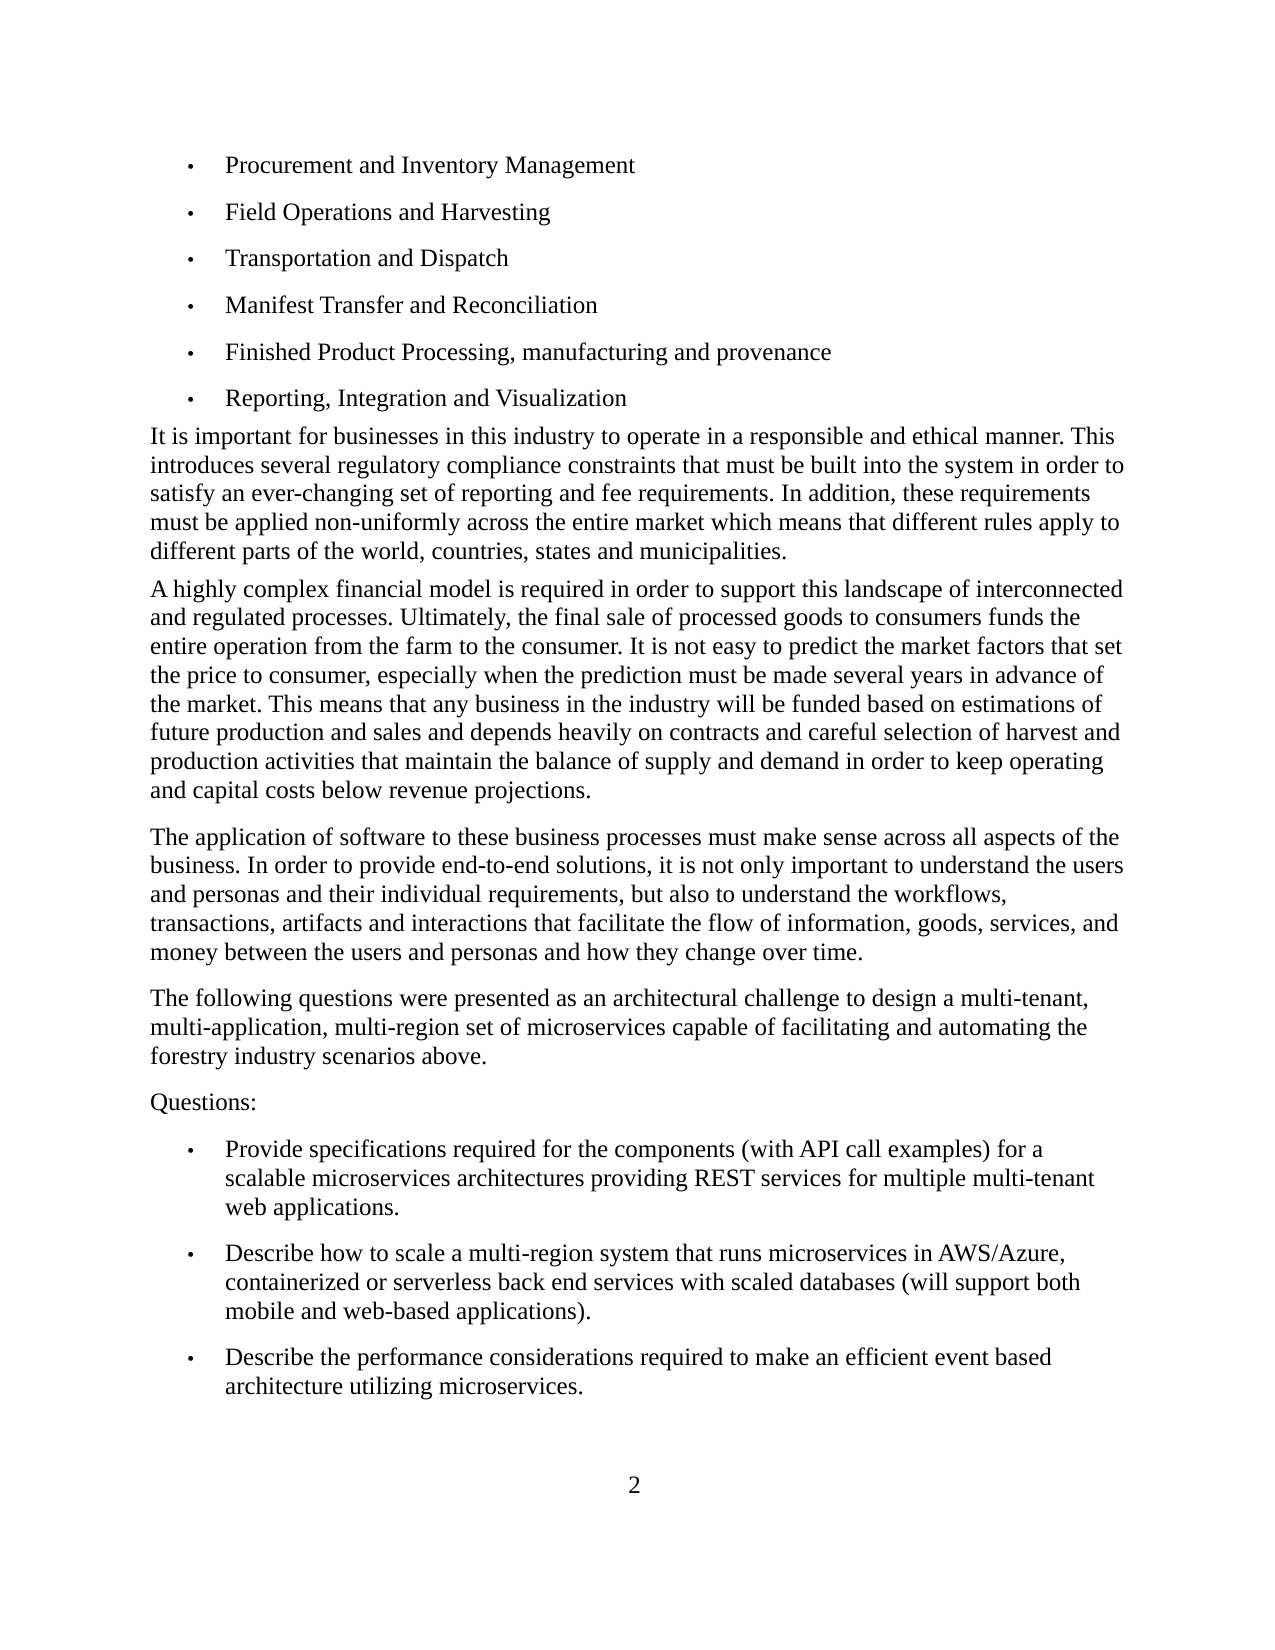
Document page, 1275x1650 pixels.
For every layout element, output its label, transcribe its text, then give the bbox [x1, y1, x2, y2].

text The following questions were presented as an architectural challenge to design a multi-tenant, multi-application, multi-region set of microservices capable of facilitating and automating the forestry industry scenarios above. [150, 983, 1125, 1069]
text A highly complex financial model is required in order to support this landscape of interconnected and regulated processes. Ultimately, the final sale of processed goods to consumers funds the entire operation from the farm to the consumer. It is not easy to predict the market factors that set the price to consumer, especially when the prediction must be made several years in advance of the market. This means that any business in the industry will be funded based on estimations of future production and sales and depends heavily on contracts and careful selection of harvest and production activities that maintain the balance of supply and demand in order to keep operating and capital costs below revenue projections. [150, 574, 1125, 804]
list Finished Product Processing, manufacturing and provenance [187, 337, 1125, 365]
list Procurement and Inventory Management [187, 150, 1125, 179]
list Field Operations and Harvesting [187, 197, 1125, 225]
list Describe the performance considerations required to make an efficient event based architecture utilizing microservices. [187, 1342, 1125, 1400]
text It is important for businesses in this industry to operate in a responsible and ethical manner. This introduces several regulatory compliance constraints that must be built into the system in order to satisfy an ever-changing set of reporting and fee requirements. In addition, these requirements must be applied non-uniformly across the entire market which means that different rules apply to different parts of the world, countries, states and municipalities. [150, 421, 1125, 565]
list Transportation and Dispatch [187, 243, 1125, 272]
list Reporting, Integration and Visualization [187, 383, 1125, 412]
text Questions: [150, 1087, 1125, 1116]
text The application of software to these business processes must make sense across all aspects of the business. In order to provide end-to-end solutions, it is not only important to understand the users and personas and their individual requirements, but also to understand the workflows, transactions, artifacts and interactions that facilitate the flow of information, goods, services, and money between the users and personas and how they change over time. [150, 822, 1125, 965]
list Provide specifications required for the components (with API call examples) for a scalable microservices architectures providing REST services for multiple multi-tenant web applications. [187, 1134, 1125, 1220]
list Manifest Transfer and Reconciliation [187, 290, 1125, 319]
list Describe how to scale a multi-region system that runs microservices in AWS/Azure, containerized or serverless back end services with scaled databases (will support both mobile and web-based applications). [187, 1238, 1125, 1324]
